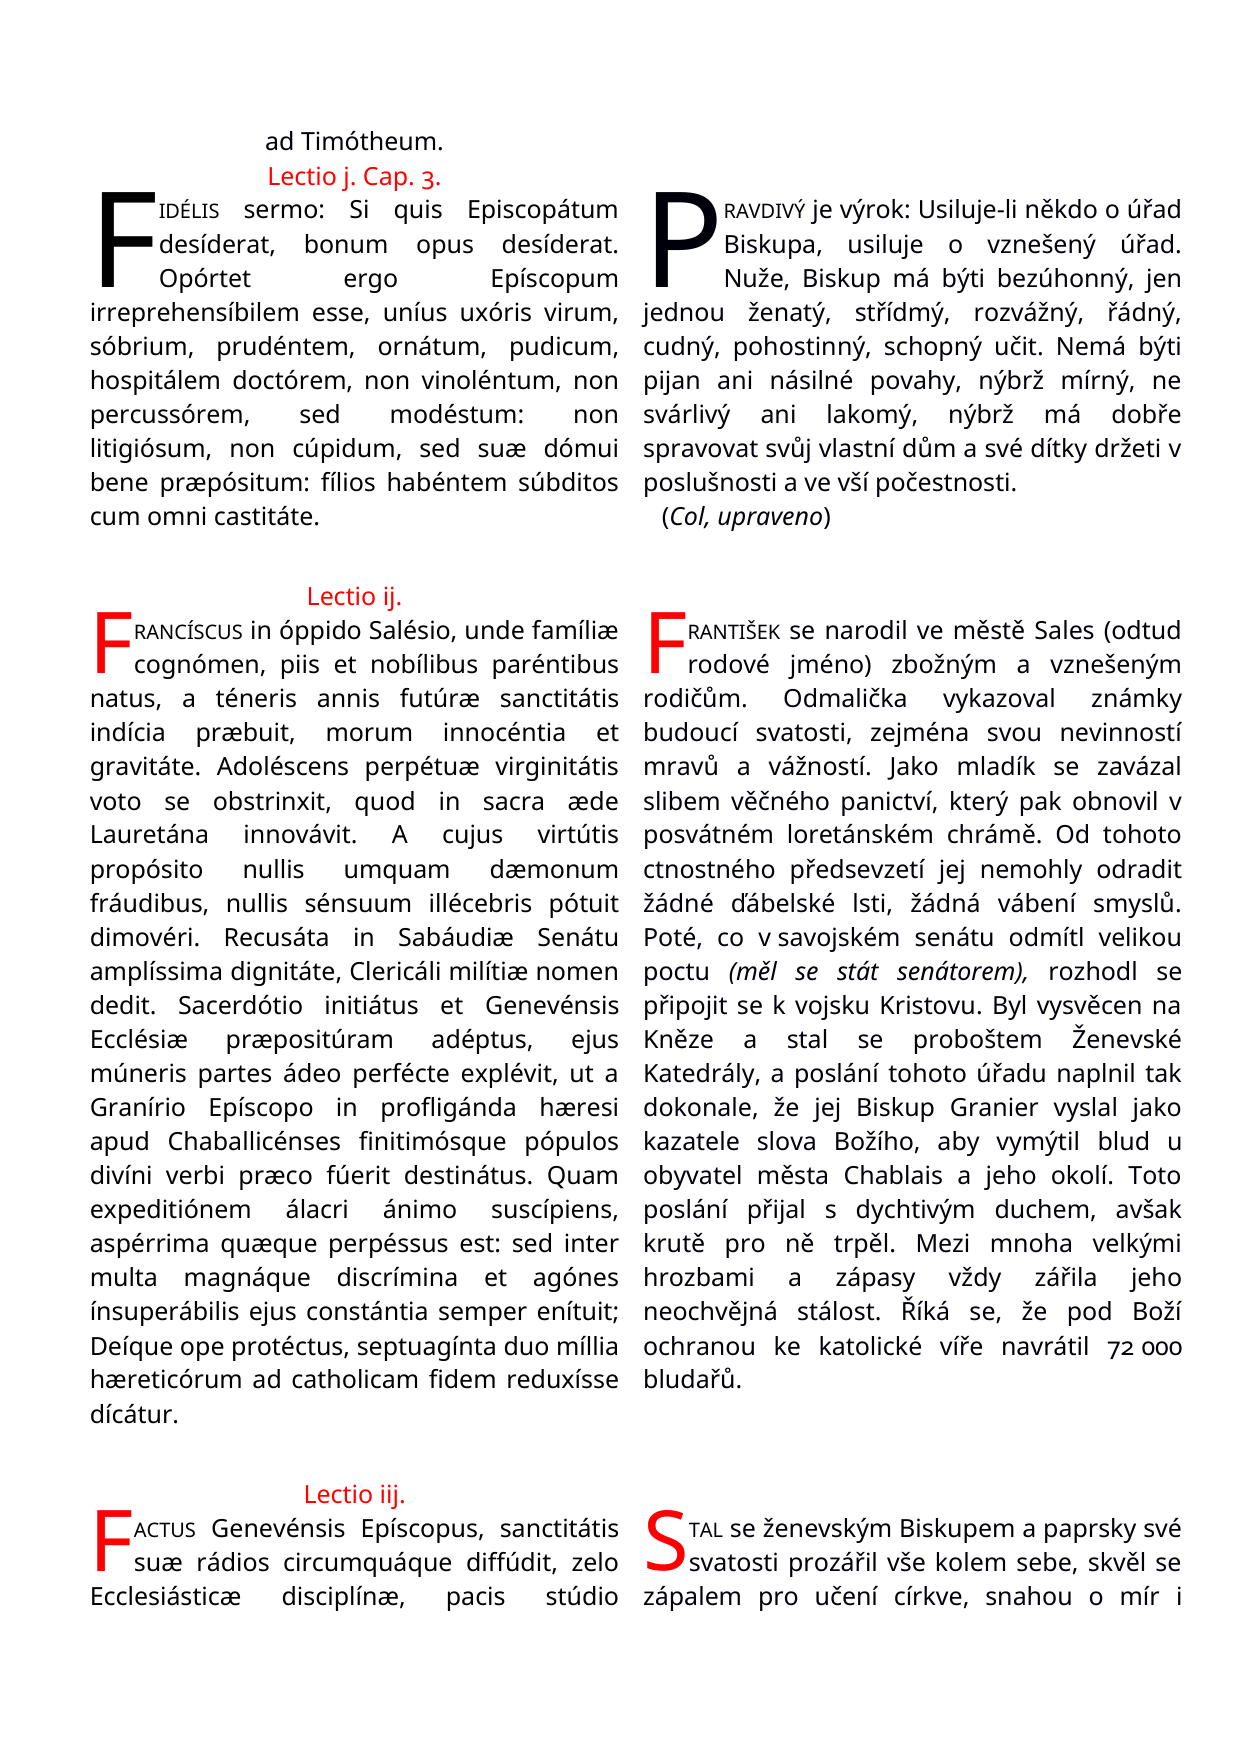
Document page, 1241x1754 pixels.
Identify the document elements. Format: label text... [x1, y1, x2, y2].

table_cell Lectio ij. Francíscus in óppido Salésio, unde famíliæ cognómen, piis et nobílibus paréntibus natus, a téneris annis futúræ sanctitátis indícia præbuit, morum innocéntia et gravitáte. Adoléscens perpétuæ virginitátis voto se obstrinxit, quod in sacra æde Lauretána innovávit. A cujus virtútis propósito nullis umquam dæmonum fráudibus, nullis sénsuum illécebris pótuit dimovéri. Recusáta in Sabáudiæ Senátu amplíssima dignitáte, Clericáli milítiæ nomen dedit. Sacerdótio initiátus et Genevénsis Ecclésiæ præpositúram adéptus, ejus múneris partes ádeo perfécte explévit, ut a Granírio Epíscopo in profligánda hæresi apud Chaballicénses finitimósque pópulos divíni verbi præco fúerit destinátus. Quam expeditiónem álacri ánimo suscípiens, aspérrima quæque perpéssus est: sed inter multa magnáque discrímina et agónes ínsuperábilis ejus constántia semper enítuit; Deíque ope protéctus, septuagínta duo míllia hæreticórum ad catholicam fidem reduxísse dícátur. [78, 573, 631, 1470]
table_cell In I. Nocturno De Epístola prima beáti Pauli Apostóli ad Timótheum. Lectio j. Cap. 3. Fidélis sermo: Si quis Episcopátum desíderat, bonum opus desíderat. Opórtet ergo Epíscopum irreprehensíbilem esse, uníus uxóris virum, sóbrium, prudéntem, ornátum, pudicum, hospitálem doctórem‚ non vinoléntum, non percussórem, sed modéstum: non litigiósum, non cúpidum, sed suæ dómui bene præpósitum: fílios habéntem súbditos cum omni castitáte. [78, 118, 631, 573]
table_cell Stal se ženevským Biskupem a paprsky své svatosti prozářil vše kolem sebe, skvěl se zápalem pro učení církve, snahou o mír i [631, 1470, 1194, 1618]
table_cell Lectio iij. Factus Genevénsis Epíscopus, sanctitátis suæ rádios circumquáque diffúdit, zelo Ecclesiásticæ disciplínæ, pacis stúdio [78, 1470, 631, 1618]
table_cell Pravdivý je výrok: Usiluje-li někdo o úřad Biskupa, usiluje o vznešený úřad. Nuže, Biskup má býti bezúhonný, jen jednou ženatý, střídmý, rozvážný, řádný, cudný, pohostin­ný, schopný učit. Nemá býti pijan ani násilné povahy, nýbrž mírný, ne svárlivý ani lakomý, nýbrž má dobře spravovat svůj vlastní dům a své dítky držeti v poslušnosti a ve vší počestnosti. (Col, upraveno) [631, 118, 1194, 573]
table_cell František se narodil ve městě Sales (odtud rodové jméno) zbožným a vznešeným rodičům. Odmalička vykazoval známky budoucí svatosti, zejména svou nevinností mravů a vážností. Jako mladík se zavázal slibem věčného panictví, který pak obnovil v posvátném loretánském chrámě. Od tohoto ctnostného předsevzetí jej nemohly odradit žádné ďábelské lsti, žádná vábení smyslů. Poté, co v savojském senátu odmítl velikou poctu (měl se stát senátorem), rozhodl se připojit se k vojsku Kristovu. Byl vysvěcen na Kněze a stal se proboštem Ženevské Katedrály, a poslání tohoto úřadu naplnil tak dokonale, že jej Biskup Granier vyslal jako kazatele slova Božího, aby vymýtil blud u obyvatel města Chablais a jeho okolí. Toto poslání přijal s dychtivým duchem, avšak krutě pro ně trpěl. Mezi mnoha velkými hrozbami a zápasy vždy zářila jeho neochvějná stálost. Říká se, že pod Boží ochranou ke katolické víře navrátil 72 000 bludařů. [631, 573, 1194, 1470]
